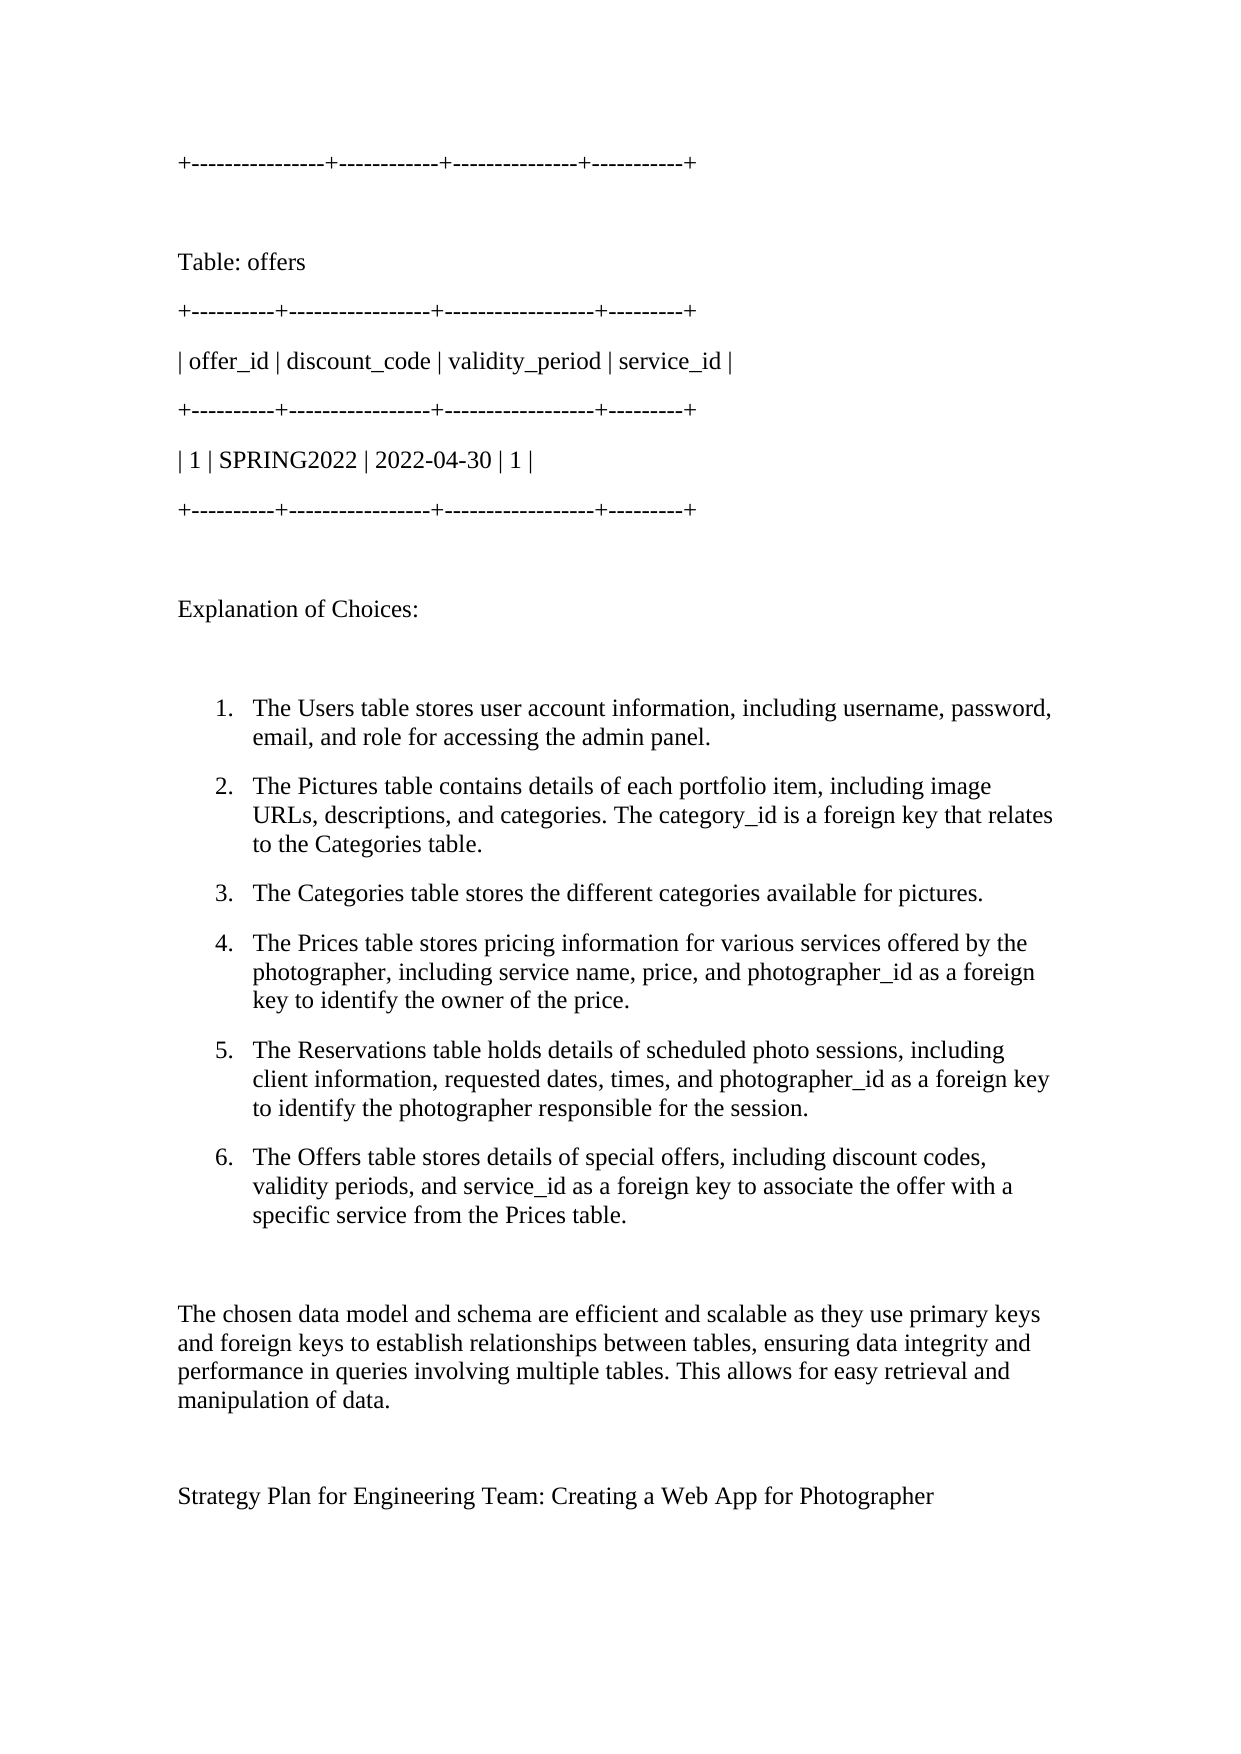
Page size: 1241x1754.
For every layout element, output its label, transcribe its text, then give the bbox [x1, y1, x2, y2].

list The Users table stores user account information, including username, password, email, and role for accessing the admin panel. [215, 693, 1063, 751]
text | 1 | SPRING2022 | 2022-04-30 | 1 | [177, 445, 1063, 474]
text Explanation of Choices: [177, 594, 1063, 623]
text +----------+-----------------+------------------+---------+ [177, 296, 1063, 325]
text Table: offers [177, 247, 1063, 276]
text +----------+-----------------+------------------+---------+ [177, 495, 1063, 523]
list The Pictures table contains details of each portfolio item, including image URLs, descriptions, and categories. The category_id is a foreign key that relates to the Categories table. [215, 771, 1063, 858]
list The Categories table stores the different categories available for pictures. [215, 878, 1063, 907]
text The chosen data model and schema are efficient and scalable as they use primary keys and foreign keys to establish relationships between tables, ensuring data integrity and performance in queries involving multiple tables. This allows for easy retrieval and manipulation of data. [177, 1299, 1063, 1414]
list The Offers table stores details of special offers, including discount codes, validity periods, and service_id as a foreign key to associate the offer with a specific service from the Prices table. [215, 1142, 1063, 1228]
text Strategy Plan for Engineering Team: Creating a Web App for Photographer [177, 1481, 1063, 1509]
list The Reservations table holds details of scheduled photo sessions, including client information, requested dates, times, and photographer_id as a foreign key to identify the photographer responsible for the session. [215, 1035, 1063, 1121]
text +----------+-----------------+------------------+---------+ [177, 396, 1063, 424]
text +----------------+------------+---------------+-----------+ [177, 148, 1063, 176]
text | offer_id | discount_code | validity_period | service_id | [177, 346, 1063, 375]
list The Prices table stores pricing information for various services offered by the photographer, including service name, price, and photographer_id as a foreign key to identify the owner of the price. [215, 928, 1063, 1014]
